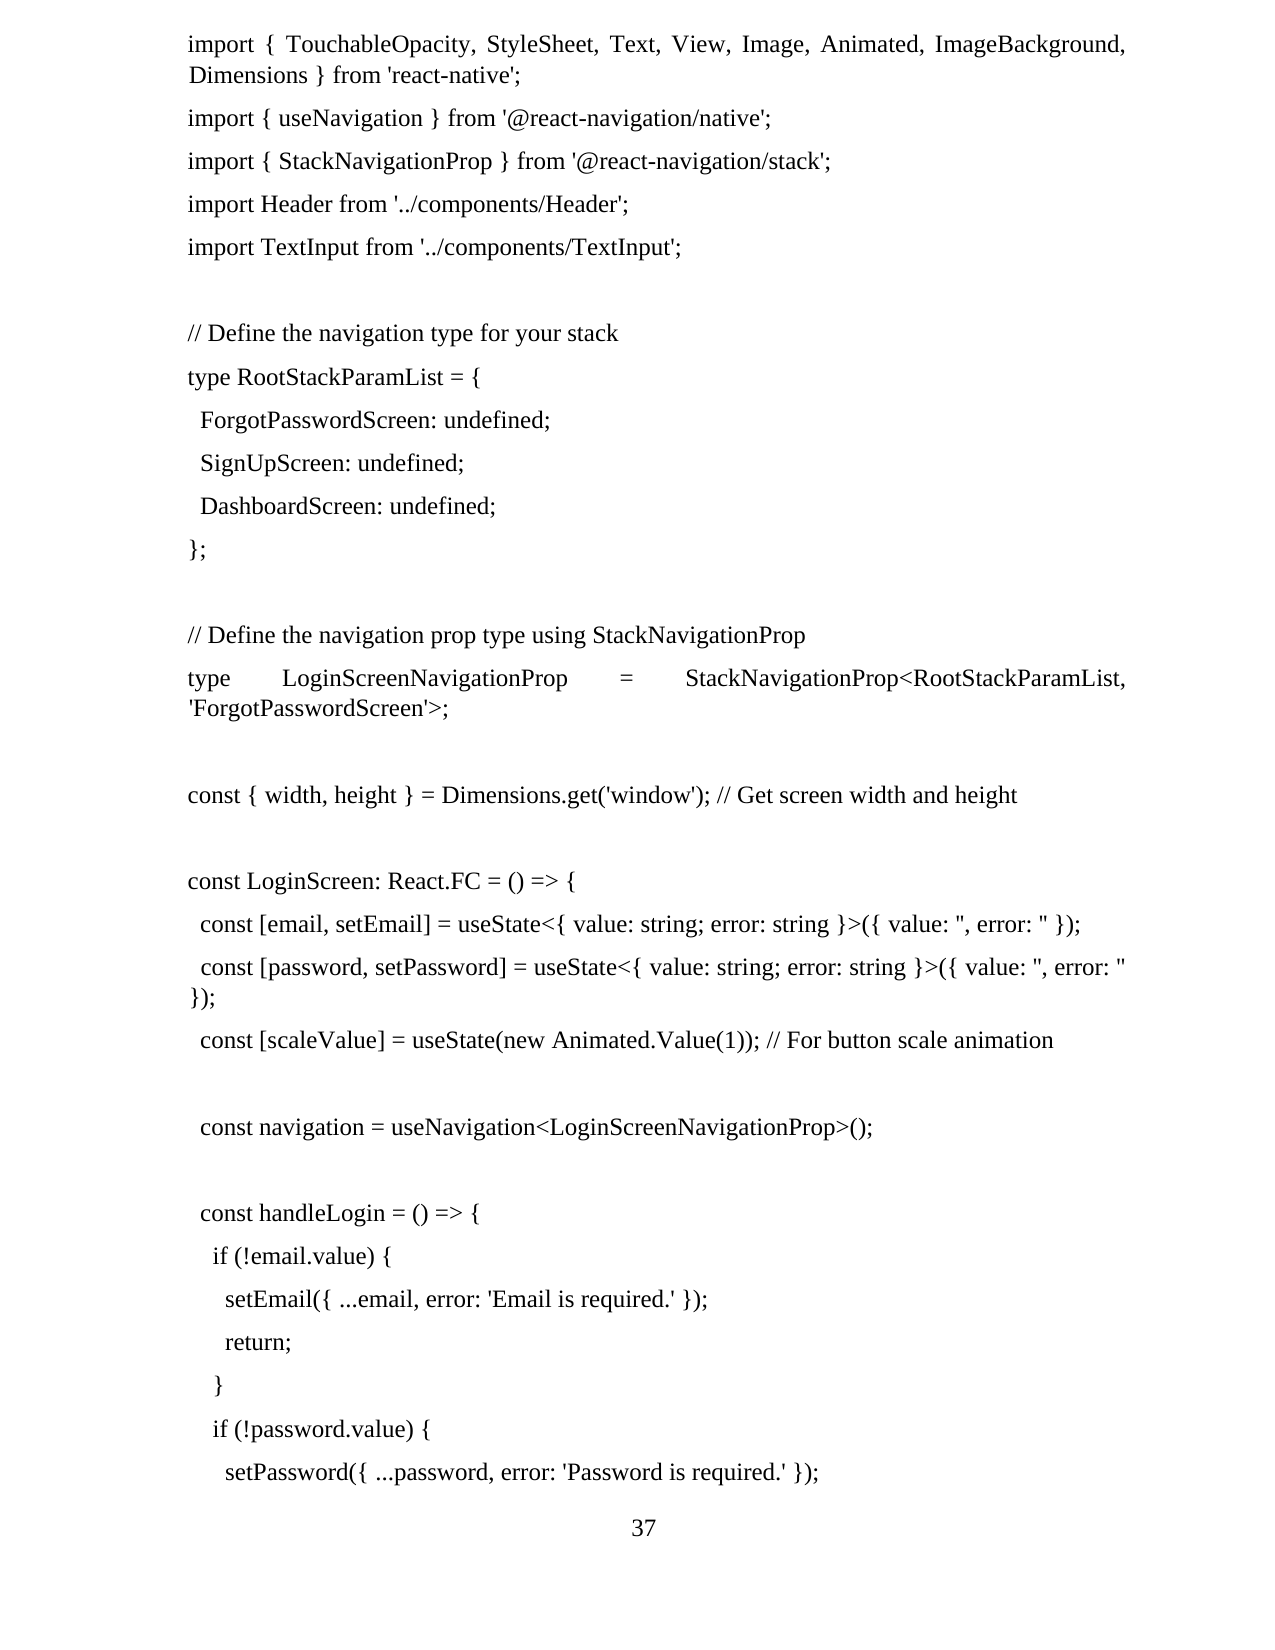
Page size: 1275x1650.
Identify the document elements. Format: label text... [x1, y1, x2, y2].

text ForgotPasswordScreen: undefined; [187, 405, 1126, 433]
text const [password, setPassword] = useState<{ value: string; error: string }>({ value: '', error: '' }); [187, 952, 1126, 1011]
text const [scaleValue] = useState(new Animated.Value(1)); // For button scale animation [187, 1026, 1126, 1054]
text import { TouchableOpacity, StyleSheet, Text, View, Image, Animated, ImageBackground, Dimensions } from 'react-native'; [187, 29, 1126, 88]
text // Define the navigation type for your stack [187, 318, 1126, 347]
text } [187, 1371, 1126, 1399]
text const LoginScreen: React.FC = () => { [187, 866, 1126, 895]
text import TextInput from '../components/TextInput'; [187, 232, 1126, 261]
text const [email, setEmail] = useState<{ value: string; error: string }>({ value: '', error: '' }); [187, 909, 1126, 938]
text if (!password.value) { [187, 1414, 1126, 1442]
text const handleLogin = () => { [187, 1198, 1126, 1227]
text return; [187, 1327, 1126, 1356]
text DashboardScreen: undefined; [187, 491, 1126, 520]
text SignUpScreen: undefined; [187, 448, 1126, 477]
text type LoginScreenNavigationProp = StackNavigationProp<RootStackParamList, 'ForgotPasswordScreen'>; [187, 663, 1126, 722]
text }; [187, 534, 1126, 563]
text import Header from '../components/Header'; [187, 189, 1126, 218]
text import { useNavigation } from '@react-navigation/native'; [187, 103, 1126, 132]
text const navigation = useNavigation<LoginScreenNavigationProp>(); [187, 1112, 1126, 1141]
text type RootStackParamList = { [187, 362, 1126, 390]
text // Define the navigation prop type using StackNavigationProp [187, 620, 1126, 649]
text import { StackNavigationProp } from '@react-navigation/stack'; [187, 146, 1126, 175]
text const { width, height } = Dimensions.get('window'); // Get screen width and height [187, 780, 1126, 808]
text setEmail({ ...email, error: 'Email is required.' }); [187, 1284, 1126, 1313]
text setPassword({ ...password, error: 'Password is required.' }); [187, 1457, 1126, 1486]
text if (!email.value) { [187, 1241, 1126, 1270]
